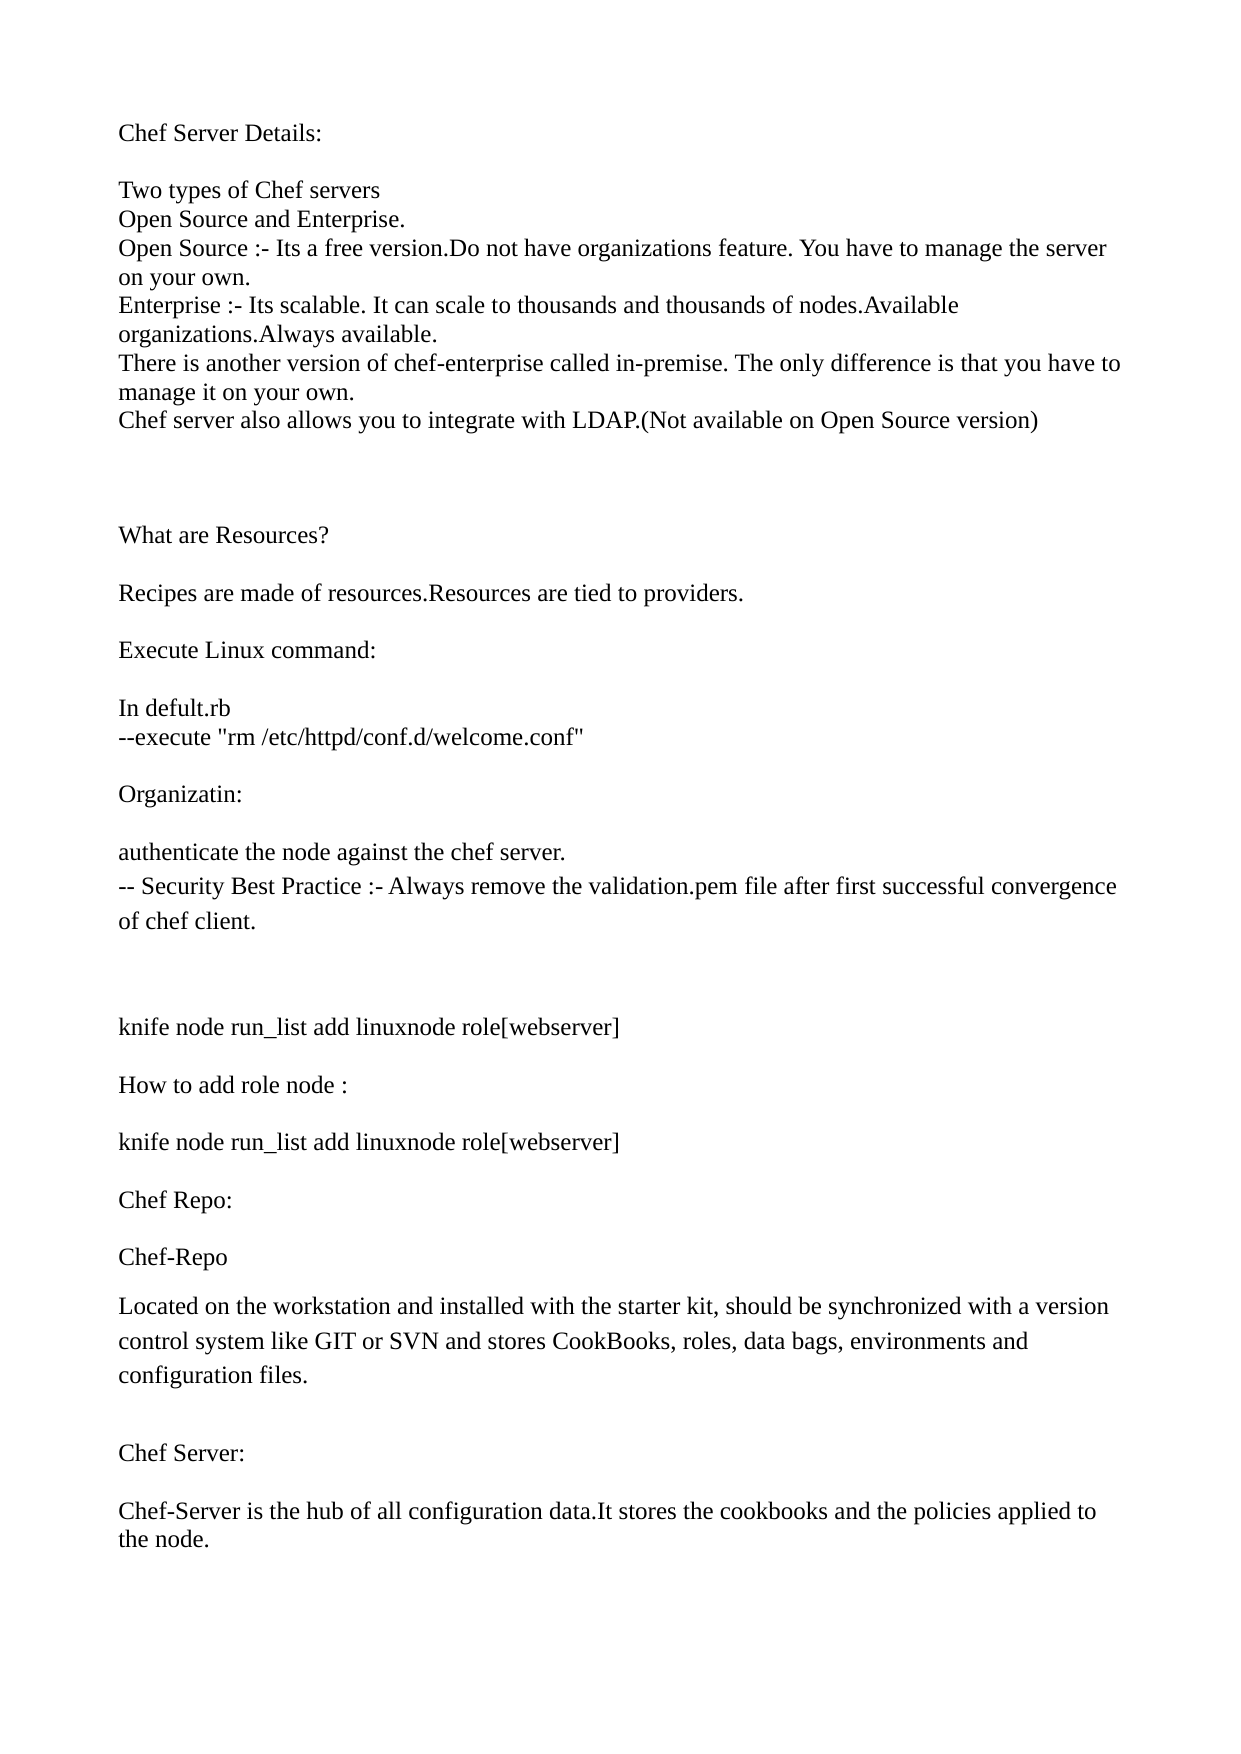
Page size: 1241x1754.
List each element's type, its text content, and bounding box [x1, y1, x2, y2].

text knife node run_list add linuxnode role[webserver] [118, 1012, 1122, 1041]
text Chef Repo: [118, 1185, 1122, 1214]
text What are Resources? [118, 521, 1122, 549]
text Chef-Server is the hub of all configuration data.It stores the cookbooks and the policies applied to the node. [118, 1496, 1122, 1553]
text Two types of Chef servers Open Source and Enterprise. Open Source :- Its a free version.Do not have organizations feature. You have to manage the server on your own. Enterprise :- Its scalable. It can scale to thousands and thousands of nodes.Available organizations.Always available. There is another version of chef-enterprise called in-premise. The only difference is that you have to manage it on your own. Chef server also allows you to integrate with LDAP.(Not available on Open Source version) [118, 176, 1122, 434]
text How to add role node : [118, 1070, 1122, 1099]
text Chef-Repo [118, 1242, 1122, 1271]
text Chef Server Details: [118, 118, 1122, 147]
text Execute Linux command: [118, 636, 1122, 664]
text Organizatin: [118, 779, 1122, 808]
text authenticate the node against the chef server. -- Security Best Practice :- Always remove the validation.pem file after first successful convergence of chef client. [118, 837, 1122, 934]
text knife node run_list add linuxnode role[webserver] [118, 1127, 1122, 1156]
text Located on the workstation and installed with the starter kit, should be synchronized with a version control system like GIT or SVN and stores CookBooks, roles, data bags, environments and configuration files. [118, 1291, 1122, 1389]
text Recipes are made of resources.Resources are tied to providers. [118, 578, 1122, 607]
text Chef Server: [118, 1438, 1122, 1467]
text In defult.rb --execute "rm /etc/httpd/conf.d/welcome.conf" [118, 693, 1122, 751]
